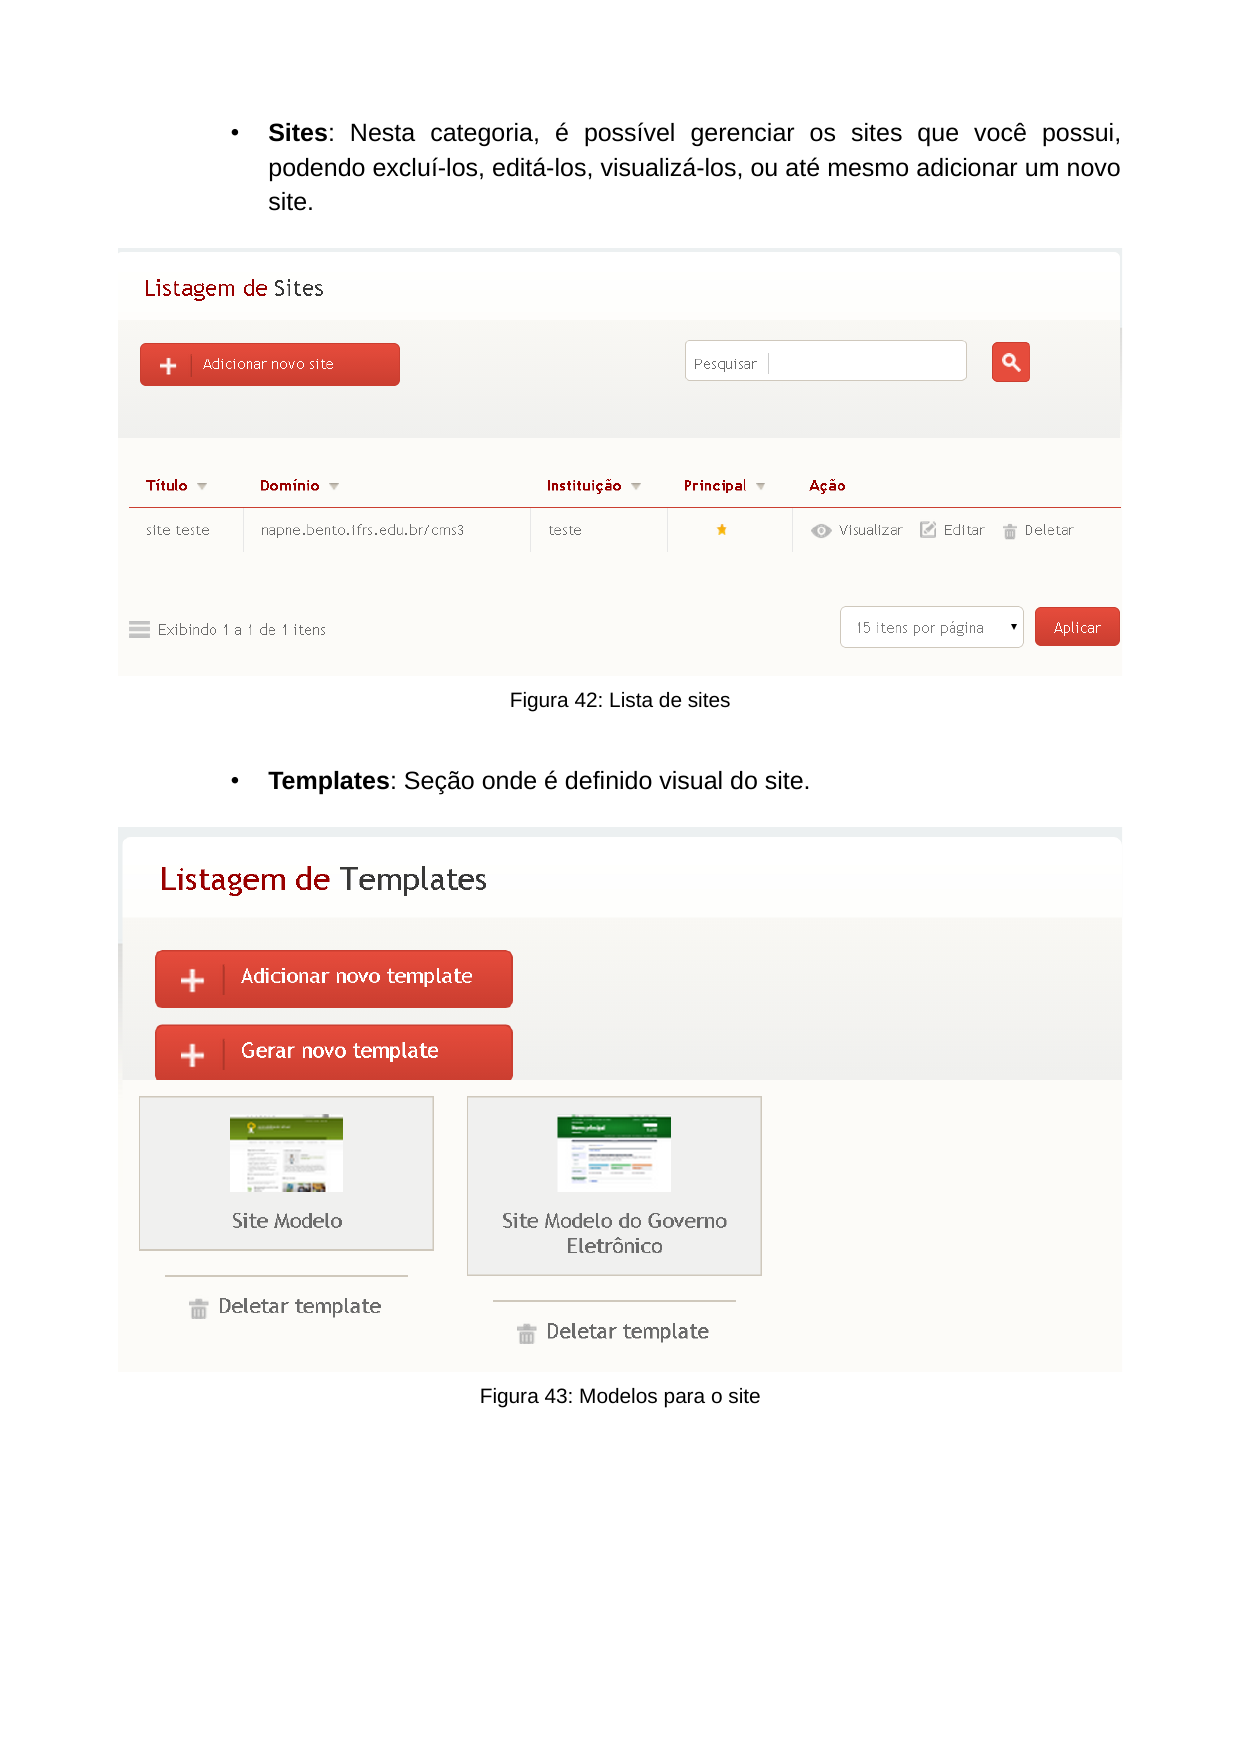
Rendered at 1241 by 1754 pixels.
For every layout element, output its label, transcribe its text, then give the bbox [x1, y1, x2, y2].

list Templates: Seção onde é definido visual do site. [231, 766, 1122, 795]
list Figura 43: Modelos para o site [118, 1372, 1122, 1407]
text Figura 42: Lista de sites [118, 676, 1122, 711]
list Sites: Nesta categoria, é possível gerenciar os sites que você possui, podendo excluí-los, editá-los, visualizá-los, ou até mesmo adicionar um novo site. [231, 118, 1122, 216]
